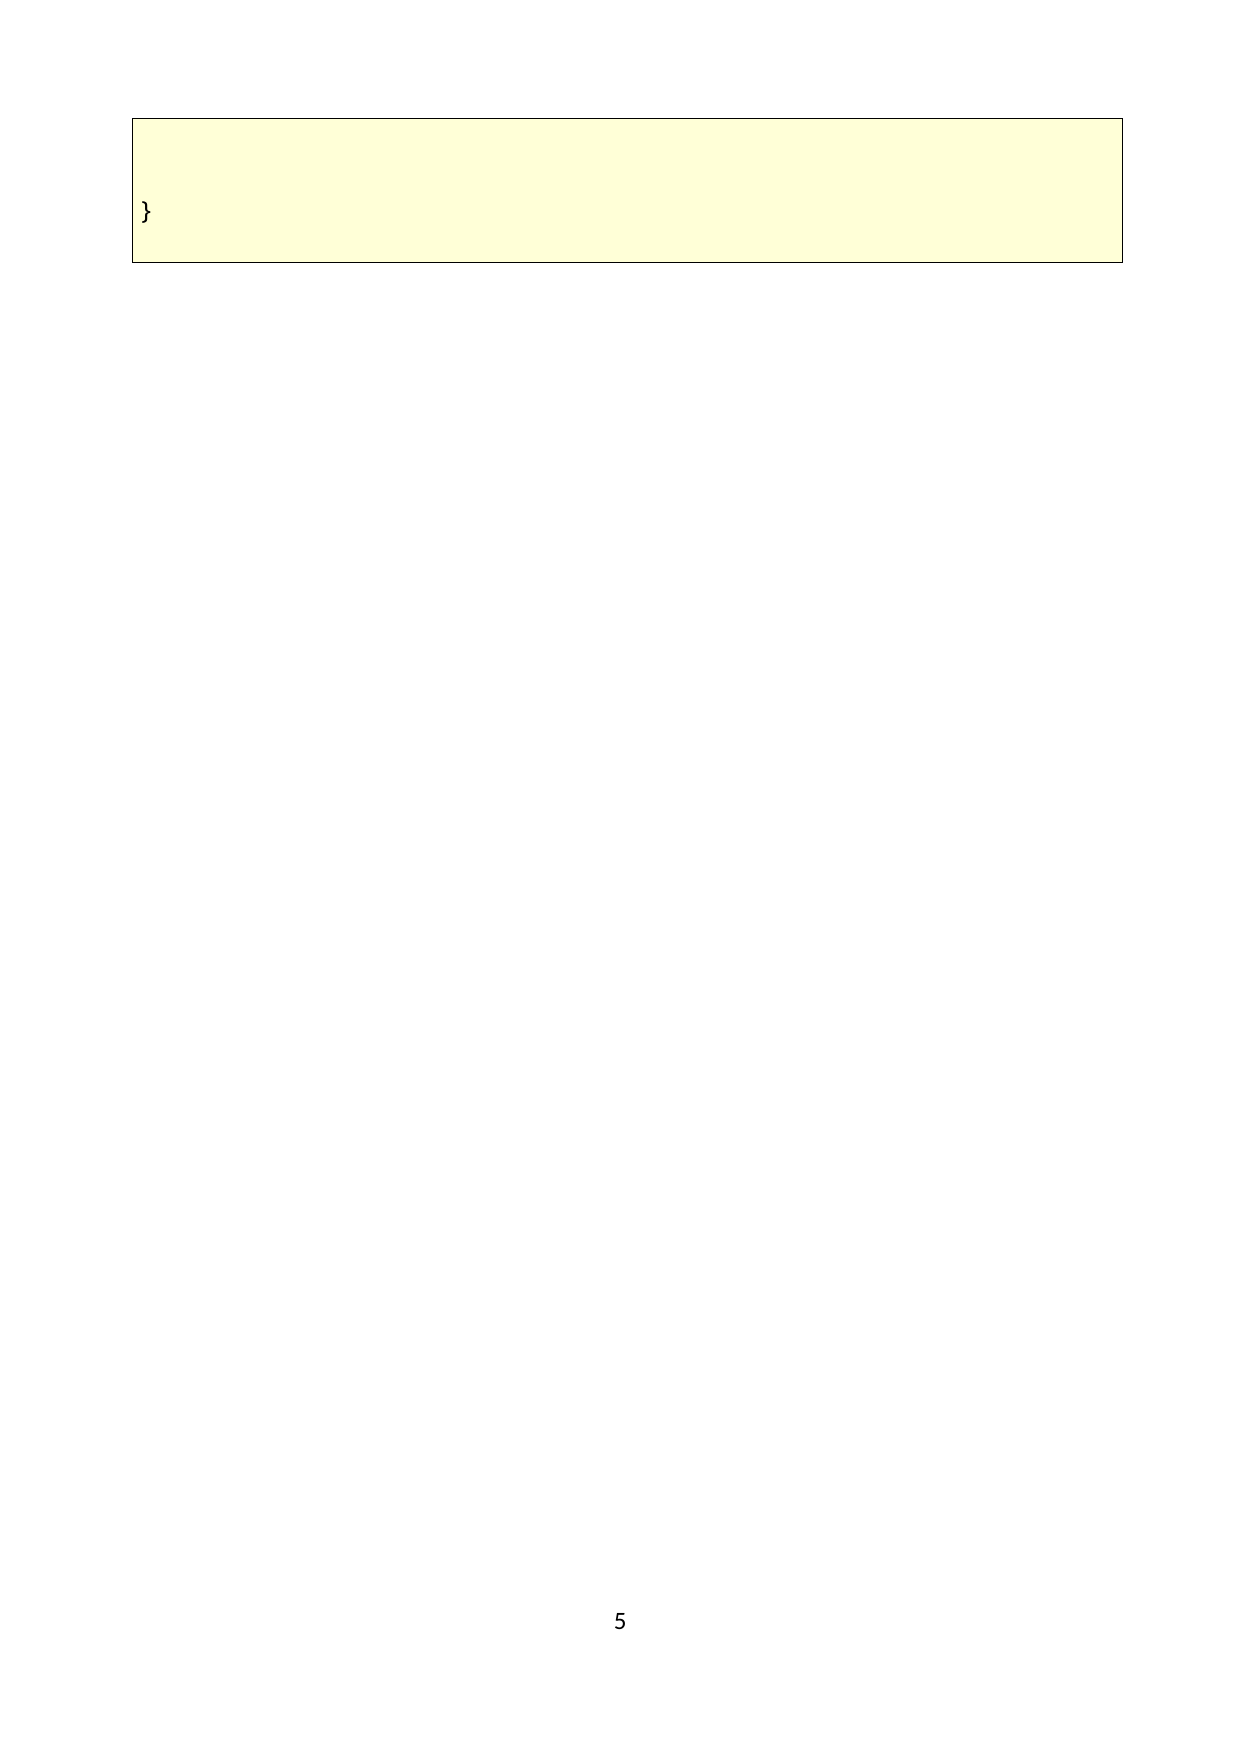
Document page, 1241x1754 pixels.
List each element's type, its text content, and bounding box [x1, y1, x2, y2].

table_header } [133, 119, 1122, 262]
